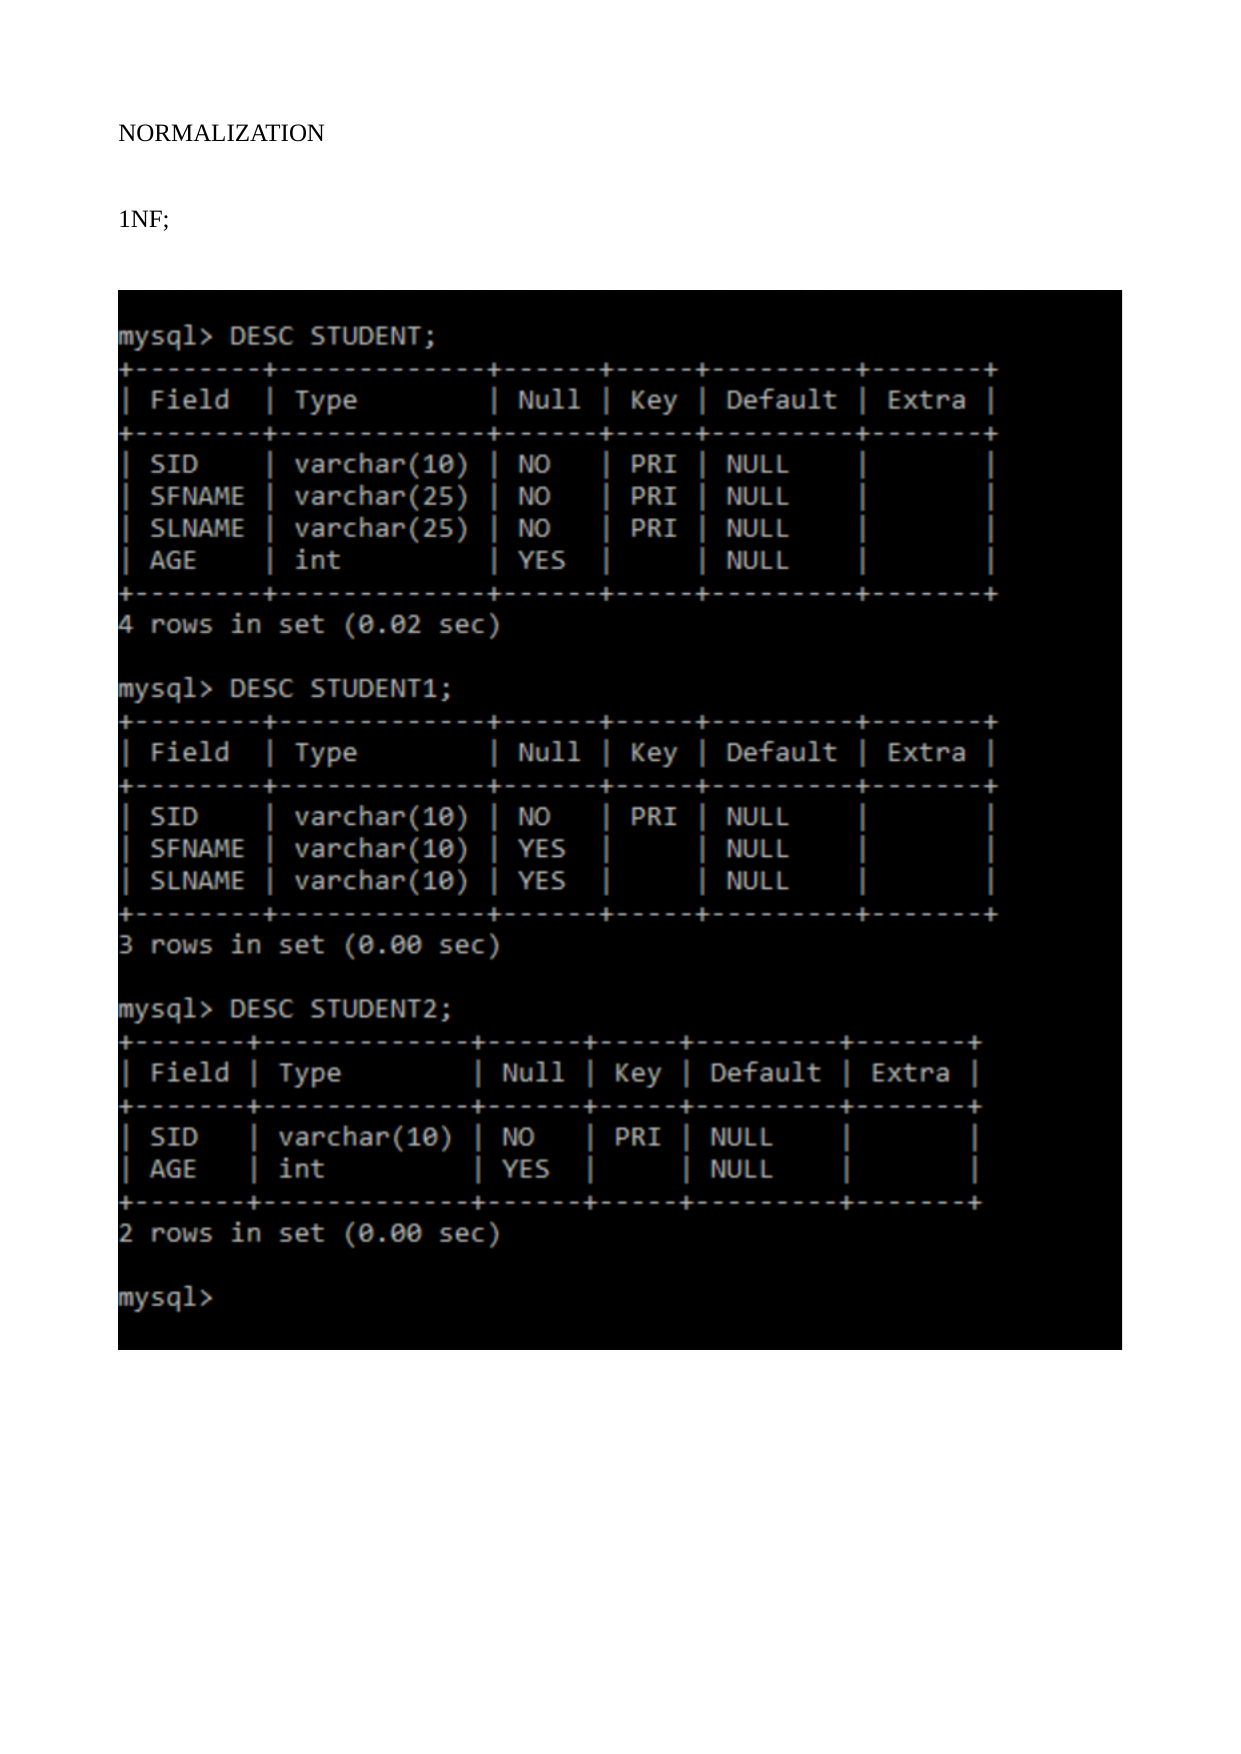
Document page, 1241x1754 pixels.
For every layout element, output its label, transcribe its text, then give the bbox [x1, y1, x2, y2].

text 1NF; [118, 204, 1122, 233]
text NORMALIZATION [118, 118, 1122, 147]
picture [118, 290, 1123, 1350]
